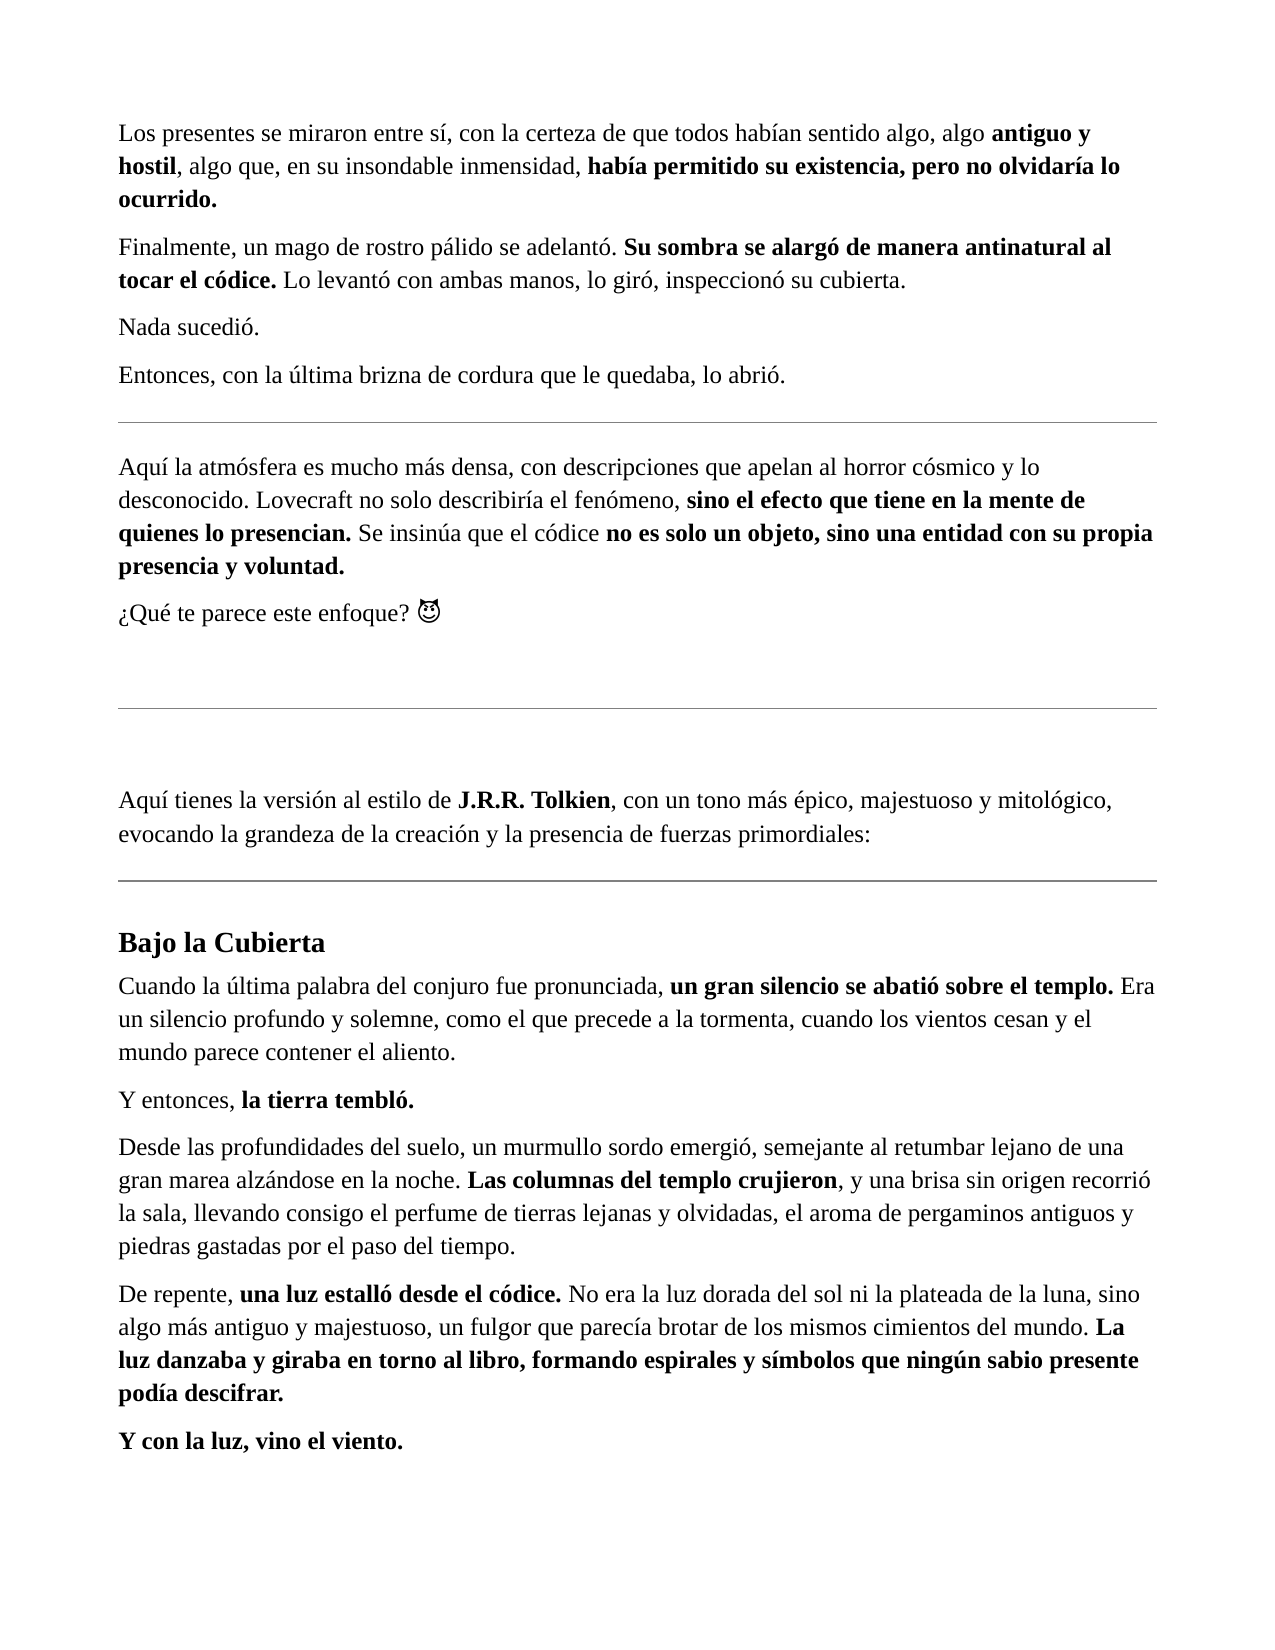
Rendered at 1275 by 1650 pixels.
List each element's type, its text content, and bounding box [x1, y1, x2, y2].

text ¿Qué te parece este enfoque? 😈 [118, 598, 1157, 627]
text Y entonces, la tierra tembló. [118, 1085, 1157, 1113]
text Desde las profundidades del suelo, un murmullo sordo emergió, semejante al retumbar lejano de una gran marea alzándose en la noche. Las columnas del templo crujieron, y una brisa sin origen recorrió la sala, llevando consigo el perfume de tierras lejanas y olvidadas, el aroma de pergaminos antiguos y piedras gastadas por el paso del tiempo. [118, 1132, 1157, 1260]
text De repente, una luz estalló desde el códice. No era la luz dorada del sol ni la plateada de la luna, sino algo más antiguo y majestuoso, un fulgor que parecía brotar de los mismos cimientos del mundo. La luz danzaba y giraba en torno al libro, formando espirales y símbolos que ningún sabio presente podía descifrar. [118, 1279, 1157, 1407]
text Aquí la atmósfera es mucho más densa, con descripciones que apelan al horror cósmico y lo desconocido. Lovecraft no solo describiría el fenómeno, sino el efecto que tiene en la mente de quienes lo presencian. Se insinúa que el códice no es solo un objeto, sino una entidad con su propia presencia y voluntad. [118, 452, 1157, 580]
text Aquí tienes la versión al estilo de J.R.R. Tolkien, con un tono más épico, majestuoso y mitológico, evocando la grandeza de la creación y la presencia de fuerzas primordiales: [118, 786, 1157, 847]
text Nada sucedió. [118, 312, 1157, 341]
subtitle Bajo la Cubierta [118, 925, 1157, 959]
text Cuando la última palabra del conjuro fue pronunciada, un gran silencio se abatió sobre el templo. Era un silencio profundo y solemne, como el que precede a la tormenta, cuando los vientos cesan y el mundo parece contener el aliento. [118, 971, 1157, 1066]
text Entonces, con la última brizna de cordura que le quedaba, lo abrió. [118, 360, 1157, 389]
text Y con la luz, vino el viento. [118, 1426, 1157, 1454]
text Finalmente, un mago de rostro pálido se adelantó. Su sombra se alargó de manera antinatural al tocar el códice. Lo levantó con ambas manos, lo giró, inspeccionó su cubierta. [118, 232, 1157, 293]
text Los presentes se miraron entre sí, con la certeza de que todos habían sentido algo, algo antiguo y hostil, algo que, en su insondable inmensidad, había permitido su existencia, pero no olvidaría lo ocurrido. [118, 118, 1157, 213]
